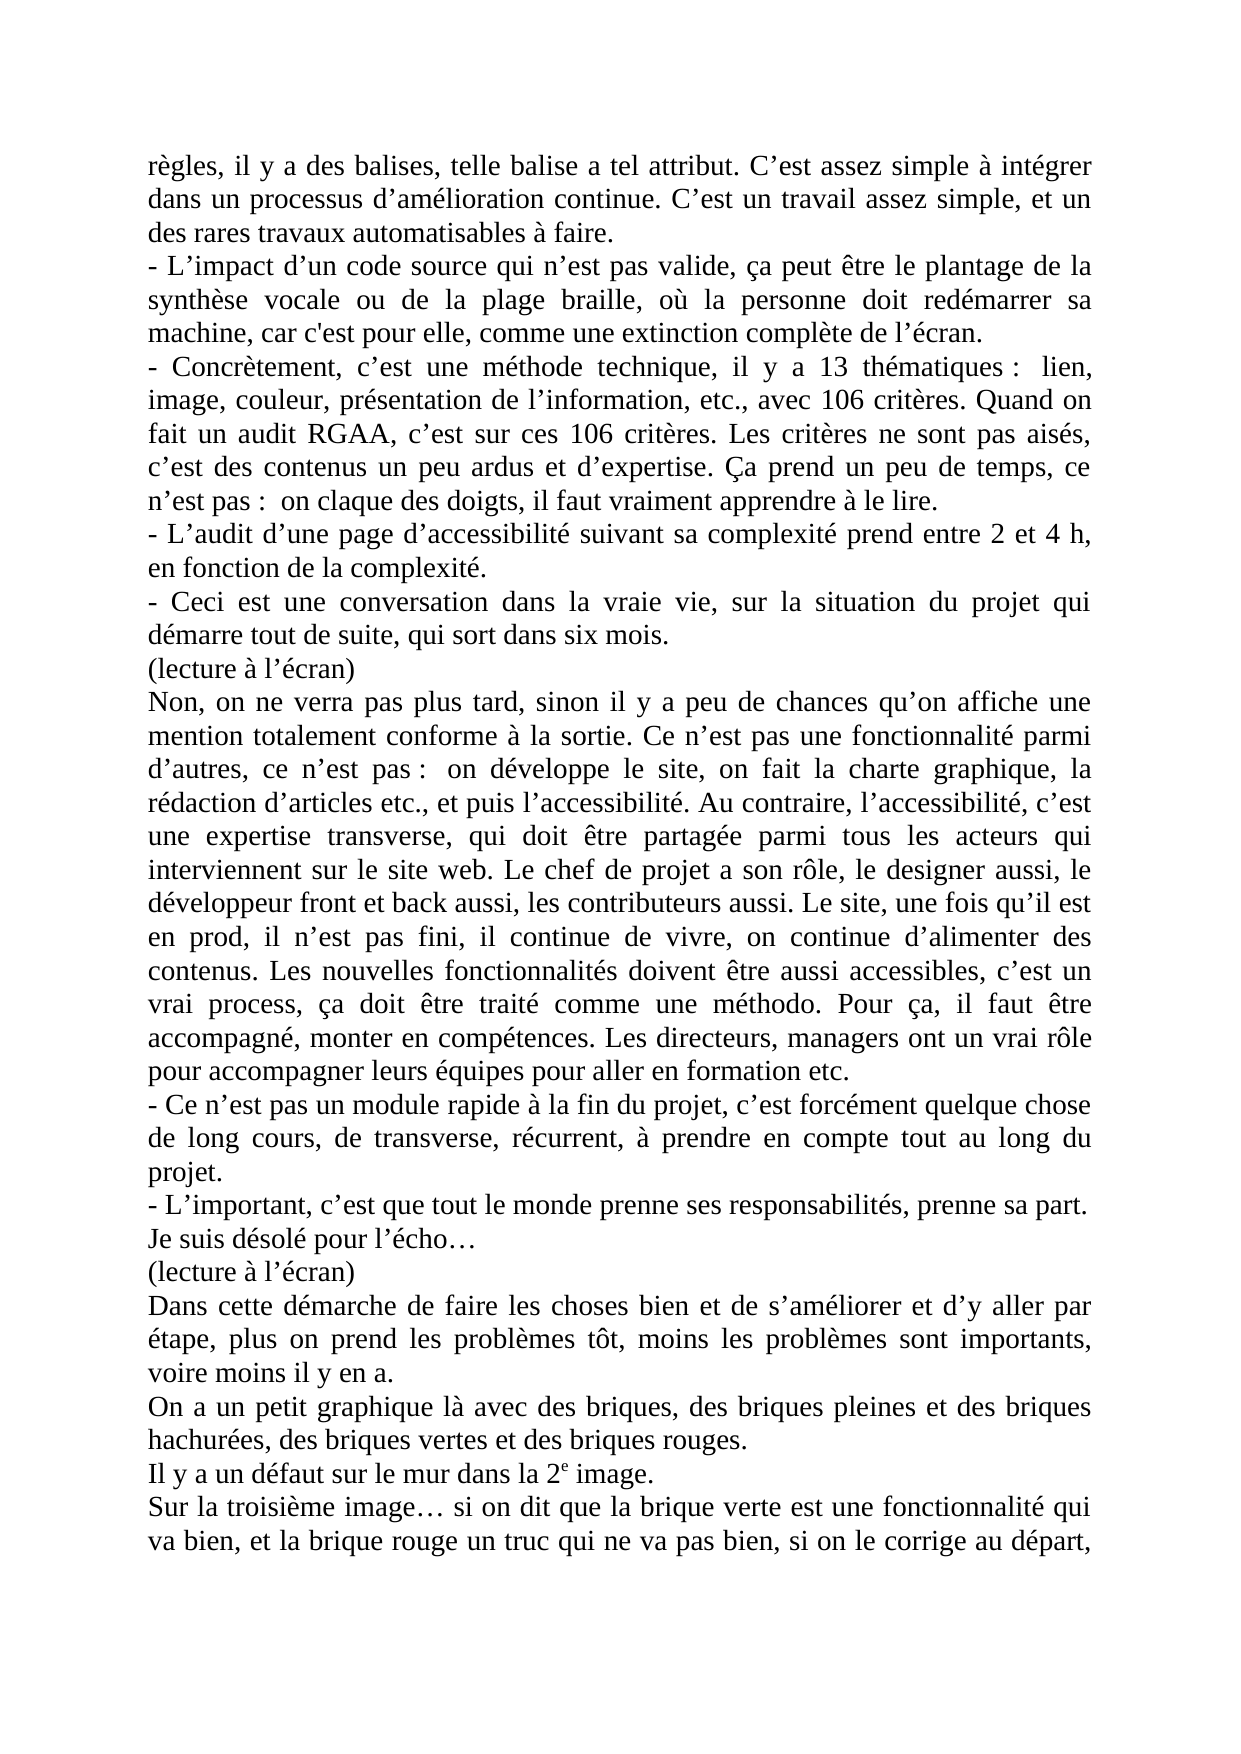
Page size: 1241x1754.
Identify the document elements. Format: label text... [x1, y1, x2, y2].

text Il y a un défaut sur le mur dans la 2e image. [148, 1456, 1093, 1489]
text On a un petit graphique là avec des briques, des briques pleines et des briques hachurées, des briques vertes et des briques rouges. [148, 1389, 1093, 1456]
text - Ce n’est pas un module rapide à la fin du projet, c’est forcément quelque chose de long cours, de transverse, récurrent, à prendre en compte tout au long du projet. [148, 1087, 1093, 1187]
text Non, on ne verra pas plus tard, sinon il y a peu de chances qu’on affiche une mention totalement conforme à la sortie. Ce n’est pas une fonctionnalité parmi d’autres, ce n’est pas : on développe le site, on fait la charte graphique, la rédaction d’articles etc., et puis l’accessibilité. Au contraire, l’accessibilité, c’est une expertise transverse, qui doit être partagée parmi tous les acteurs qui interviennent sur le site web. Le chef de projet a son rôle, le designer aussi, le développeur front et back aussi, les contributeurs aussi. Le site, une fois qu’il est en prod, il n’est pas fini, il continue de vivre, on continue d’alimenter des contenus. Les nouvelles fonctionnalités doivent être aussi accessibles, c’est un vrai process, ça doit être traité comme une méthodo. Pour ça, il faut être accompagné, monter en compétences. Les directeurs, managers ont un vrai rôle pour accompagner leurs équipes pour aller en formation etc. [148, 684, 1093, 1087]
text - Concrètement, c’est une méthode technique, il y a 13 thématiques : lien, image, couleur, présentation de l’information, etc., avec 106 critères. Quand on fait un audit RGAA, c’est sur ces 106 critères. Les critères ne sont pas aisés, c’est des contenus un peu ardus et d’expertise. Ça prend un peu de temps, ce n’est pas : on claque des doigts, il faut vraiment apprendre à le lire. [148, 349, 1093, 517]
text Dans cette démarche de faire les choses bien et de s’améliorer et d’y aller par étape, plus on prend les problèmes tôt, moins les problèmes sont importants, voire moins il y en a. [148, 1288, 1093, 1389]
text - L’audit d’une page d’accessibilité suivant sa complexité prend entre 2 et 4 h, en fonction de la complexité. [148, 517, 1093, 584]
text Sur la troisième image… si on dit que la brique verte est une fonctionnalité qui va bien, et la brique rouge un truc qui ne va pas bien, si on le corrige au départ, [148, 1489, 1093, 1556]
text Je suis désolé pour l’écho… [148, 1221, 1093, 1254]
text - L’important, c’est que tout le monde prenne ses responsabilités, prenne sa part. [148, 1187, 1093, 1221]
text (lecture à l’écran) [148, 651, 1093, 684]
text - Ceci est une conversation dans la vraie vie, sur la situation du projet qui démarre tout de suite, qui sort dans six mois. [148, 584, 1093, 651]
text - L’impact d’un code source qui n’est pas valide, ça peut être le plantage de la synthèse vocale ou de la plage braille, où la personne doit redémarrer sa machine, car c'est pour elle, comme une extinction complète de l’écran. [148, 248, 1093, 349]
text règles, il y a des balises, telle balise a tel attribut. C’est assez simple à intégrer dans un processus d’amélioration continue. C’est un travail assez simple, et un des rares travaux automatisables à faire. [148, 148, 1093, 248]
text (lecture à l’écran) [148, 1254, 1093, 1288]
